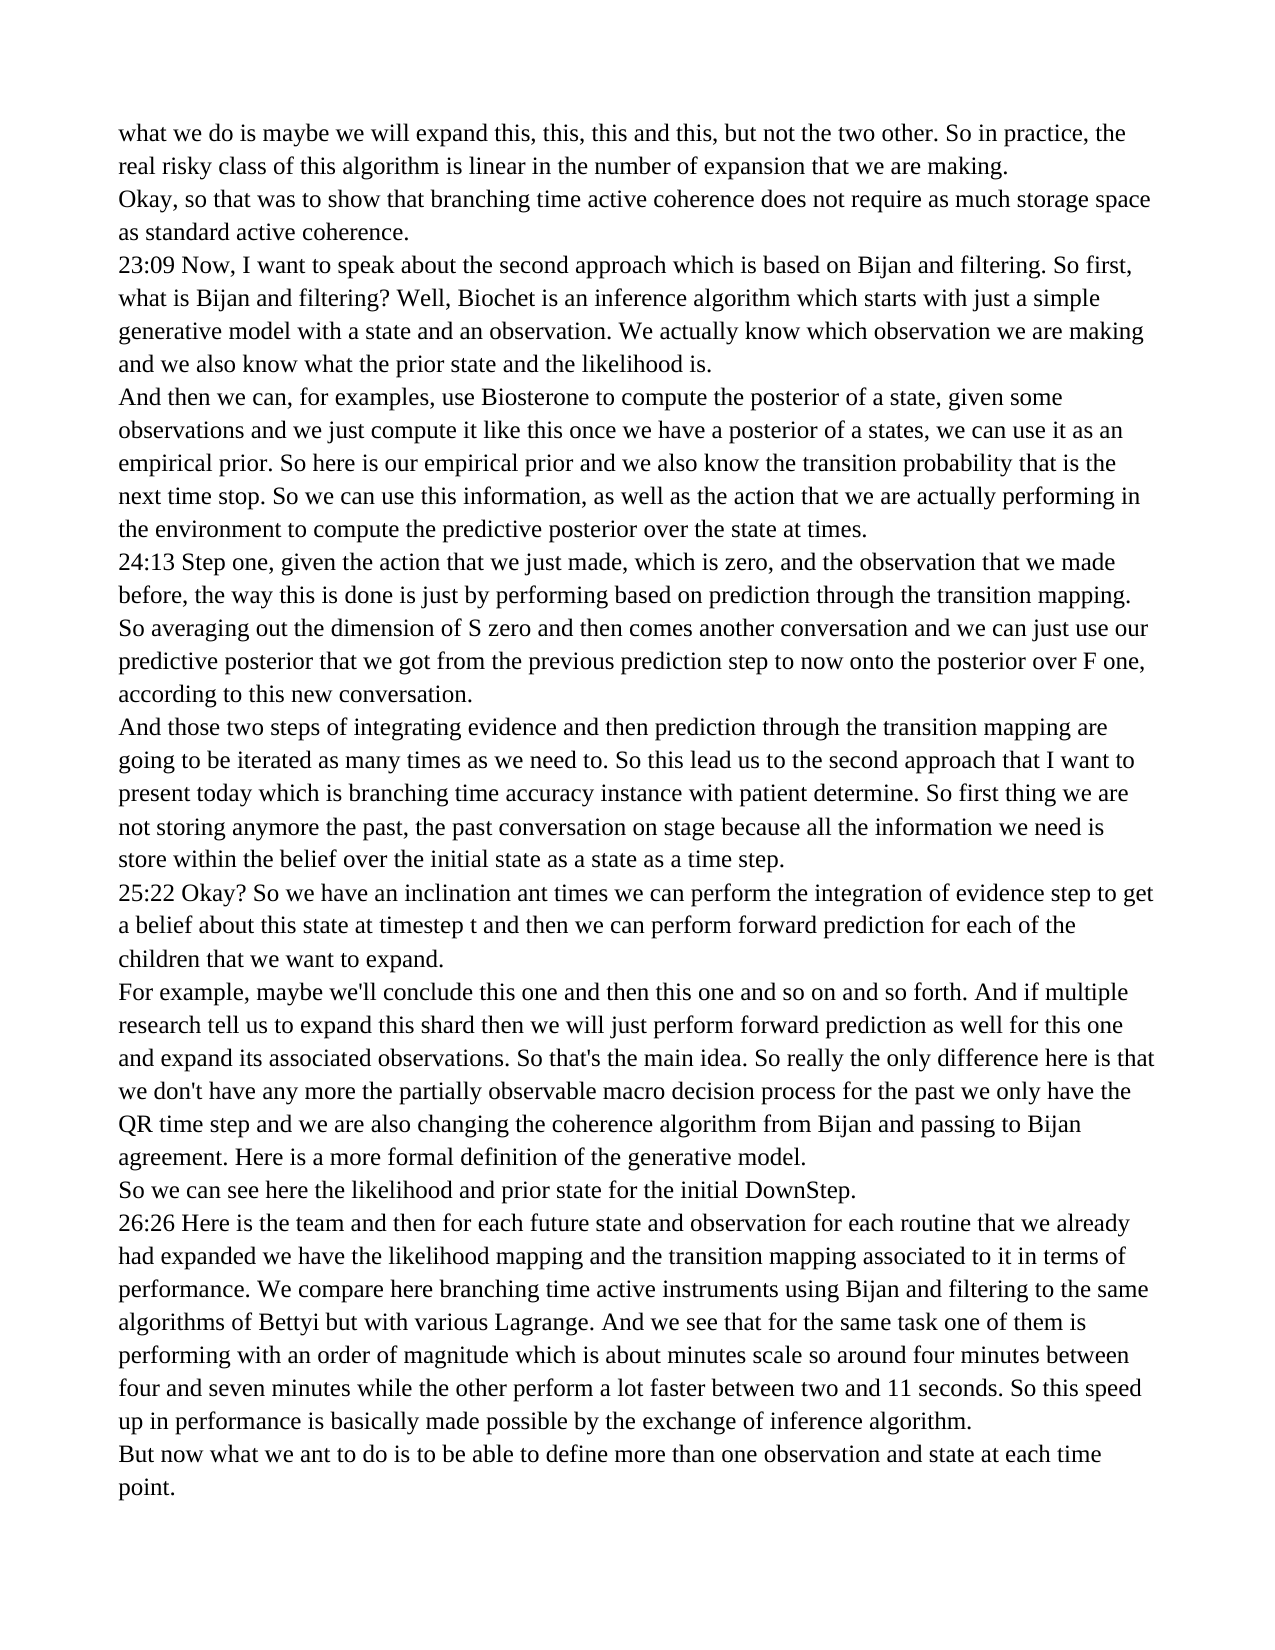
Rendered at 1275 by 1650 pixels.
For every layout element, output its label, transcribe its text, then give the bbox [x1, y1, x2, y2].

text what we do is maybe we will expand this, this, this and this, but not the two other. So in practice, the real risky class of this algorithm is linear in the number of expansion that we are making. [118, 118, 1157, 180]
text 24:13 Step one, given the action that we just made, which is zero, and the observation that we made before, the way this is done is just by performing based on prediction through the transition mapping. So averaging out the dimension of S zero and then comes another conversation and we can just use our predictive posterior that we got from the previous prediction step to now onto the posterior over F one, according to this new conversation. [118, 547, 1157, 708]
text 26:26 Here is the team and then for each future state and observation for each routine that we already had expanded we have the likelihood mapping and the transition mapping associated to it in terms of performance. We compare here branching time active instruments using Bijan and filtering to the same algorithms of Bettyi but with various Lagrange. And we see that for the same task one of them is performing with an order of magnitude which is about minutes scale so around four minutes between four and seven minutes while the other perform a lot faster between two and 11 seconds. So this speed up in performance is basically made possible by the exchange of inference algorithm. [118, 1208, 1157, 1435]
text And then we can, for examples, use Biosterone to compute the posterior of a state, given some observations and we just compute it like this once we have a posterior of a states, we can use it as an empirical prior. So here is our empirical prior and we also know the transition probability that is the next time stop. So we can use this information, as well as the action that we are actually performing in the environment to compute the predictive posterior over the state at times. [118, 382, 1157, 543]
text So we can see here the likelihood and prior state for the initial DownStep. [118, 1175, 1157, 1203]
text And those two steps of integrating evidence and then prediction through the transition mapping are going to be iterated as many times as we need to. So this lead us to the second approach that I want to present today which is branching time accuracy instance with patient determine. So first thing we are not storing anymore the past, the past conversation on stage because all the information we need is store within the belief over the initial state as a state as a time step. [118, 712, 1157, 873]
text For example, maybe we'll conclude this one and then this one and so on and so forth. And if multiple research tell us to expand this shard then we will just perform forward prediction as well for this one and expand its associated observations. So that's the main idea. So really the only difference here is that we don't have any more the partially observable macro decision process for the past we only have the QR time step and we are also changing the coherence algorithm from Bijan and passing to Bijan agreement. Here is a more formal definition of the generative model. [118, 977, 1157, 1171]
text 23:09 Now, I want to speak about the second approach which is based on Bijan and filtering. So first, what is Bijan and filtering? Well, Biochet is an inference algorithm which starts with just a simple generative model with a state and an observation. We actually know which observation we are making and we also know what the prior state and the likelihood is. [118, 250, 1157, 378]
text 25:22 Okay? So we have an inclination ant times we can perform the integration of evidence step to get a belief about this state at timestep t and then we can perform forward prediction for each of the children that we want to expand. [118, 878, 1157, 972]
text But now what we ant to do is to be able to define more than one observation and state at each time point. [118, 1439, 1157, 1501]
text Okay, so that was to show that branching time active coherence does not require as much storage space as standard active coherence. [118, 184, 1157, 246]
